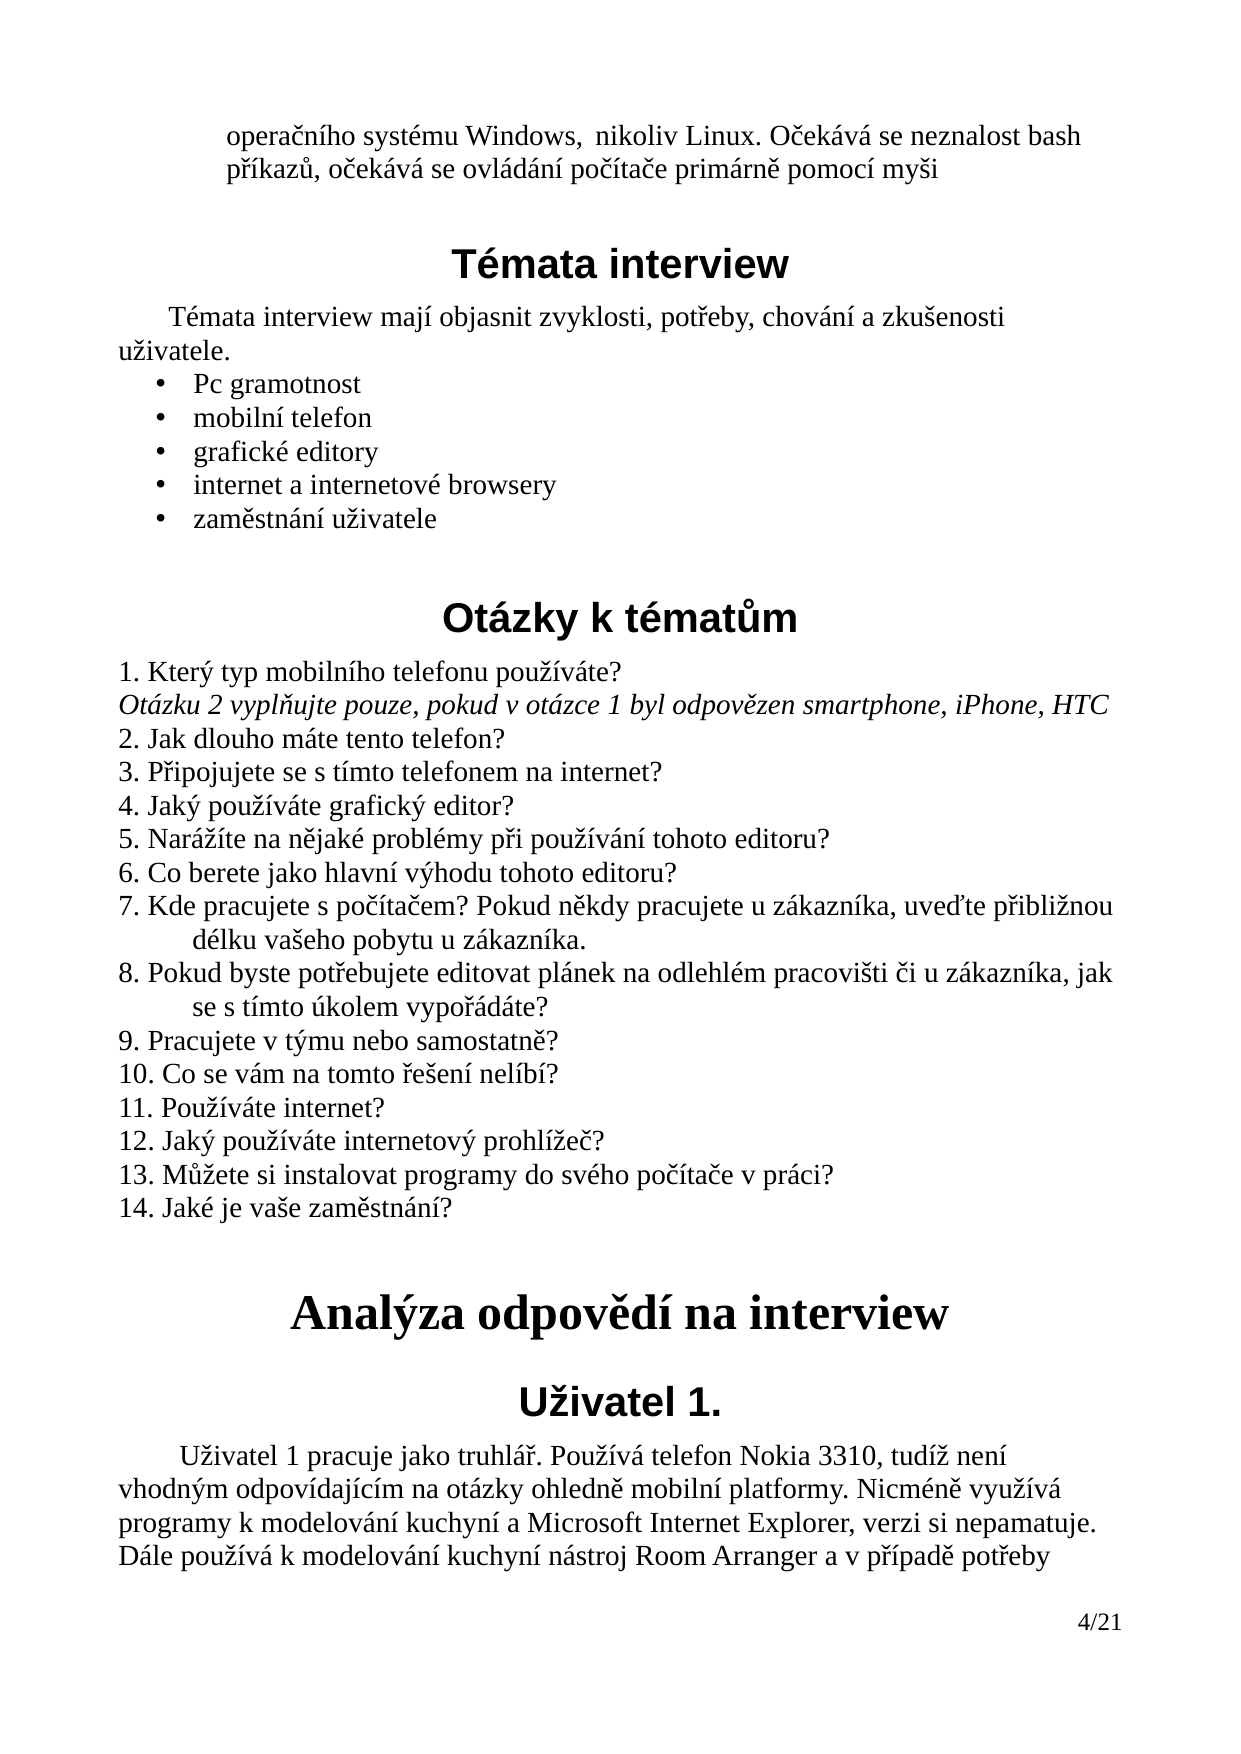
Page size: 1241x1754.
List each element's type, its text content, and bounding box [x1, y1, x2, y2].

list operačního systému Windows, nikoliv Linux. Očekává se neznalost bash příkazů, očekává se ovládání počítače primárně pomocí myši [162, 118, 1122, 185]
text 11. Používáte internet? [118, 1090, 1122, 1123]
text 4. Jaký používáte grafický editor? [118, 788, 1122, 821]
text 3. Připojujete se s tímto telefonem na internet? [118, 754, 1122, 788]
list grafické editory [156, 434, 1122, 467]
text Otázku 2 vyplňujte pouze, pokud v otázce 1 byl odpovězen smartphone, iPhone, HTC [118, 687, 1122, 721]
subtitle Analýza odpovědí na interview [118, 1282, 1122, 1340]
text Uživatel 1 pracuje jako truhlář. Používá telefon Nokia 3310, tudíž není vhodným odpovídajícím na otázky ohledně mobilní platformy. Nicméně využívá programy k modelování kuchyní a Microsoft Internet Explorer, verzi si nepamatuje. Dále používá k modelování kuchyní nástroj Room Arranger a v případě potřeby [118, 1438, 1122, 1572]
subtitle Témata interview [118, 239, 1122, 287]
subtitle Uživatel 1. [118, 1377, 1122, 1425]
list zaměstnání uživatele [156, 501, 1122, 535]
text 12. Jaký používáte internetový prohlížeč? [118, 1123, 1122, 1157]
text 5. Narážíte na nějaké problémy při používání tohoto editoru? [118, 821, 1122, 855]
text 13. Můžete si instalovat programy do svého počítače v práci? [118, 1157, 1122, 1190]
text 1. Který typ mobilního telefonu používáte? [118, 654, 1122, 687]
subtitle Otázky k tématům [118, 593, 1122, 641]
text 7. Kde pracujete s počítačem? Pokud někdy pracujete u zákazníka, uveďte přibližnou délku vašeho pobytu u zákazníka. [118, 888, 1122, 956]
text 14. Jaké je vaše zaměstnání? [118, 1190, 1122, 1224]
list internet a internetové browsery [156, 467, 1122, 501]
text 9. Pracujete v týmu nebo samostatně? [118, 1023, 1122, 1056]
text Témata interview mají objasnit zvyklosti, potřeby, chování a zkušenosti uživatele. [118, 299, 1122, 366]
list mobilní telefon [156, 400, 1122, 434]
list Pc gramotnost [156, 366, 1122, 400]
text 2. Jak dlouho máte tento telefon? [118, 721, 1122, 754]
text 10. Co se vám na tomto řešení nelíbí? [118, 1056, 1122, 1090]
text 8. Pokud byste potřebujete editovat plánek na odlehlém pracovišti či u zákazníka, jak se s tímto úkolem vypořádáte? [118, 956, 1122, 1023]
text 6. Co berete jako hlavní výhodu tohoto editoru? [118, 855, 1122, 888]
